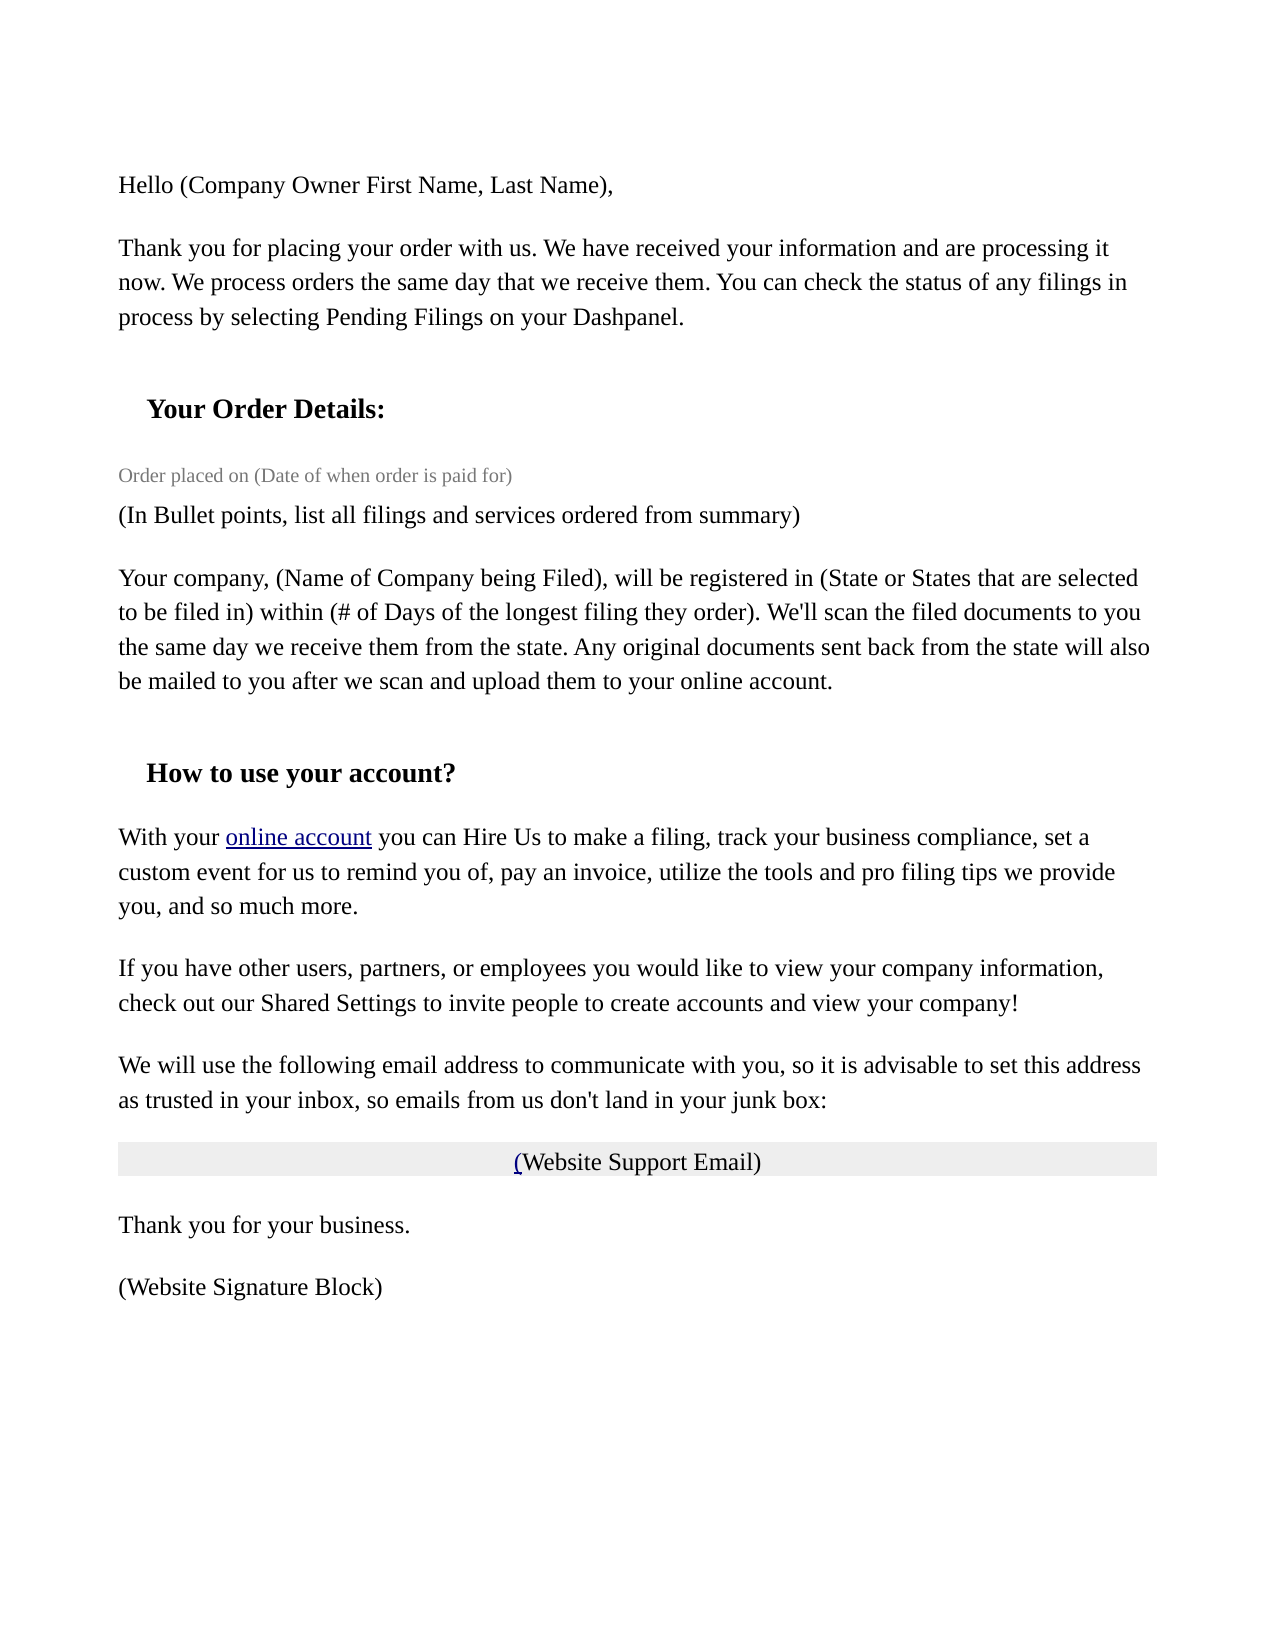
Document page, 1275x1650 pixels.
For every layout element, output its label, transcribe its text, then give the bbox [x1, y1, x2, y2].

text Thank you for placing your order with us. We have received your information and are processing it now. We process orders the same day that we receive them. You can check the status of any filings in process by selecting Pending Filings on your Dashpanel. [118, 227, 1157, 331]
text Thank you for your business. [118, 1204, 1157, 1238]
text If you have other users, partners, or employees you would like to view your company information, check out our Shared Settings to invite people to create accounts and view your company! [118, 948, 1157, 1017]
text With your online account you can Hire Us to make a filing, track your business compliance, set a custom event for us to remind you of, pay an invoice, utilize the tools and pro filing tips we provide you, and so much more. [118, 817, 1157, 920]
text Hello (Company Owner First Name, Last Name), [118, 165, 1110, 199]
subtitle How to use your account? [146, 751, 1129, 788]
subtitle Your Order Details: [146, 387, 1129, 424]
text (Website Support Email) [118, 1142, 1157, 1176]
text (Website Signature Block) [118, 1267, 1157, 1301]
text Order placed on (Date of when order is paid for) [118, 452, 1157, 487]
text (In Bullet points, list all filings and services ordered from summary) [118, 495, 1157, 529]
text We will use the following email address to communicate with you, so it is advisable to set this address as trusted in your inbox, so emails from us don't land in your junk box: [118, 1045, 1157, 1113]
text Your company, (Name of Company being Filed), will be registered in (State or States that are selected to be filed in) within (# of Days of the longest filing they order). We'll scan the filed documents to you the same day we receive them from the state. Any original documents sent back from the state will also be mailed to you after we scan and upload them to your online account. [118, 557, 1157, 695]
